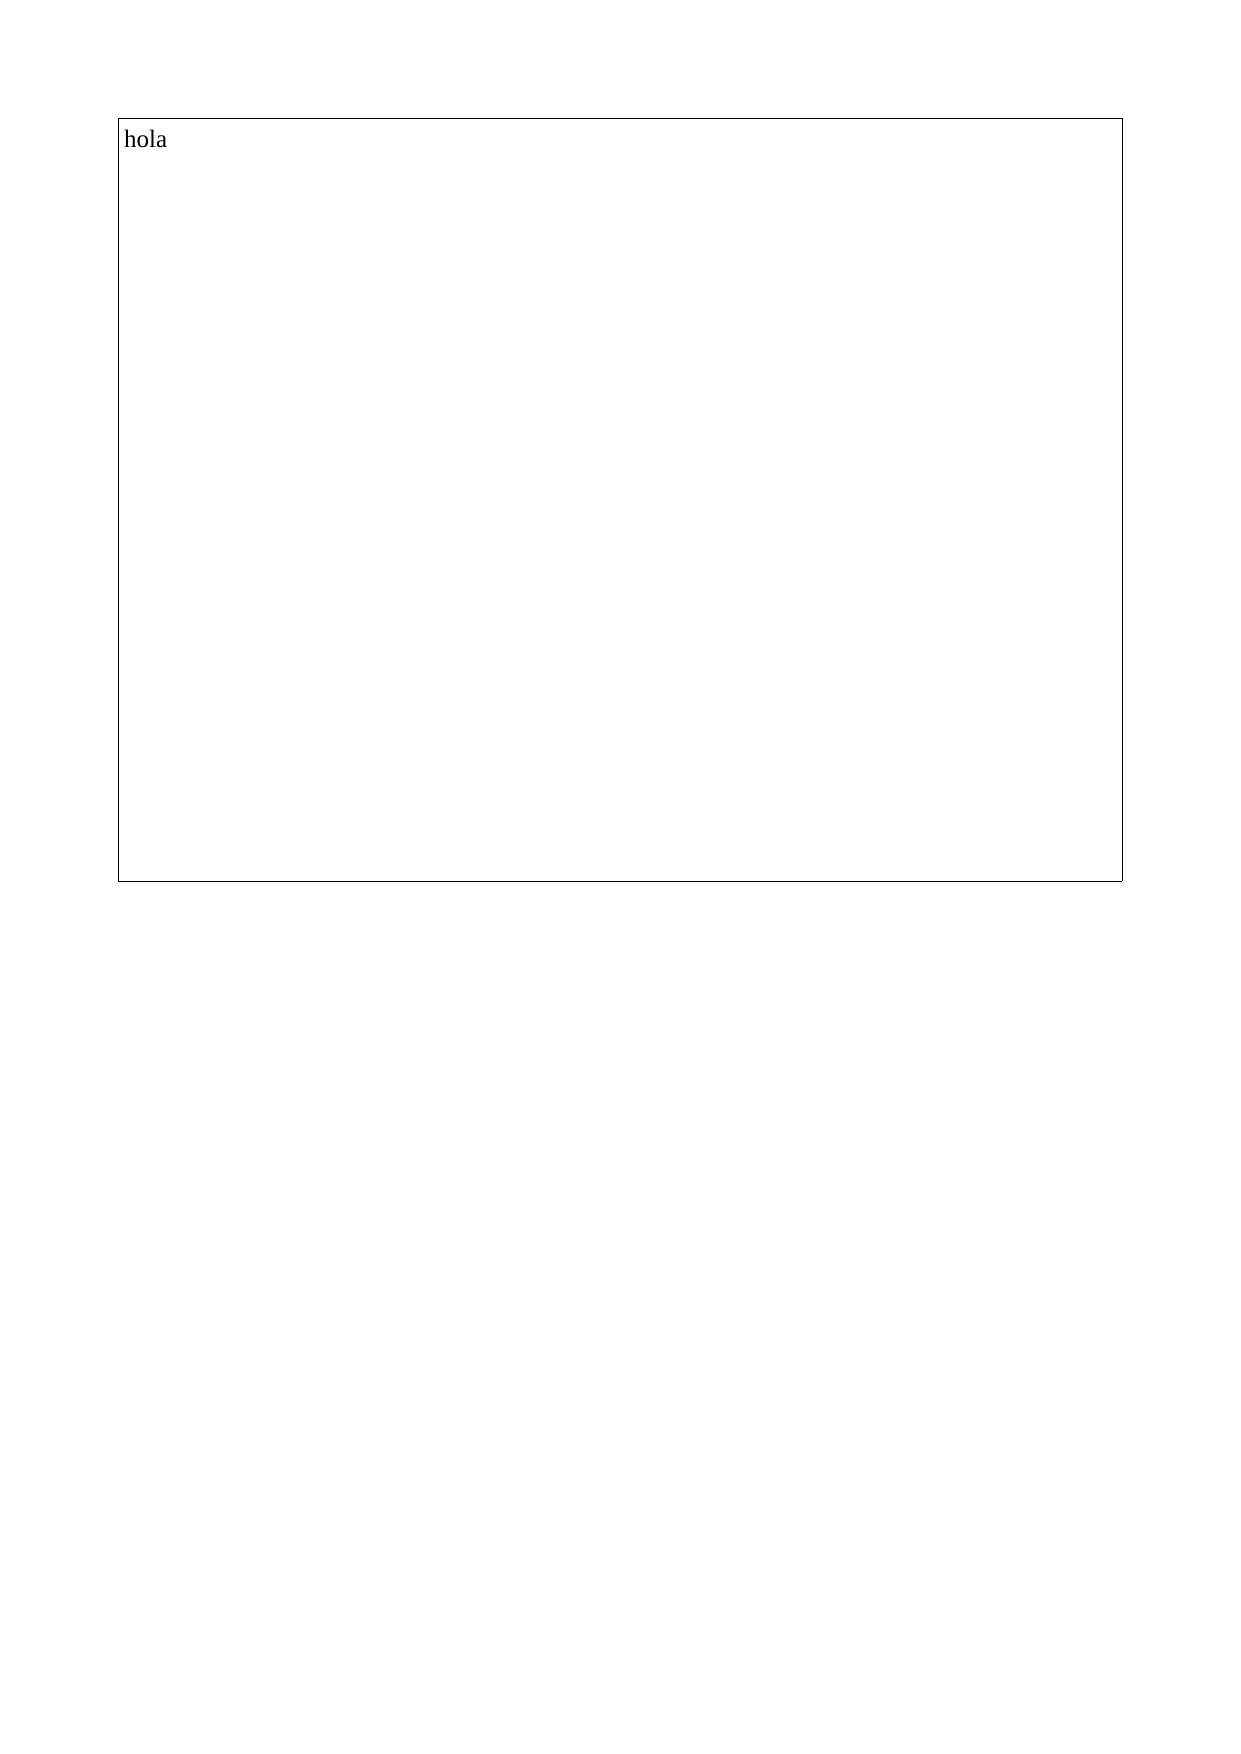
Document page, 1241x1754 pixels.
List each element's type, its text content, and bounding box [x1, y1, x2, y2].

table_header hola [119, 119, 1122, 881]
